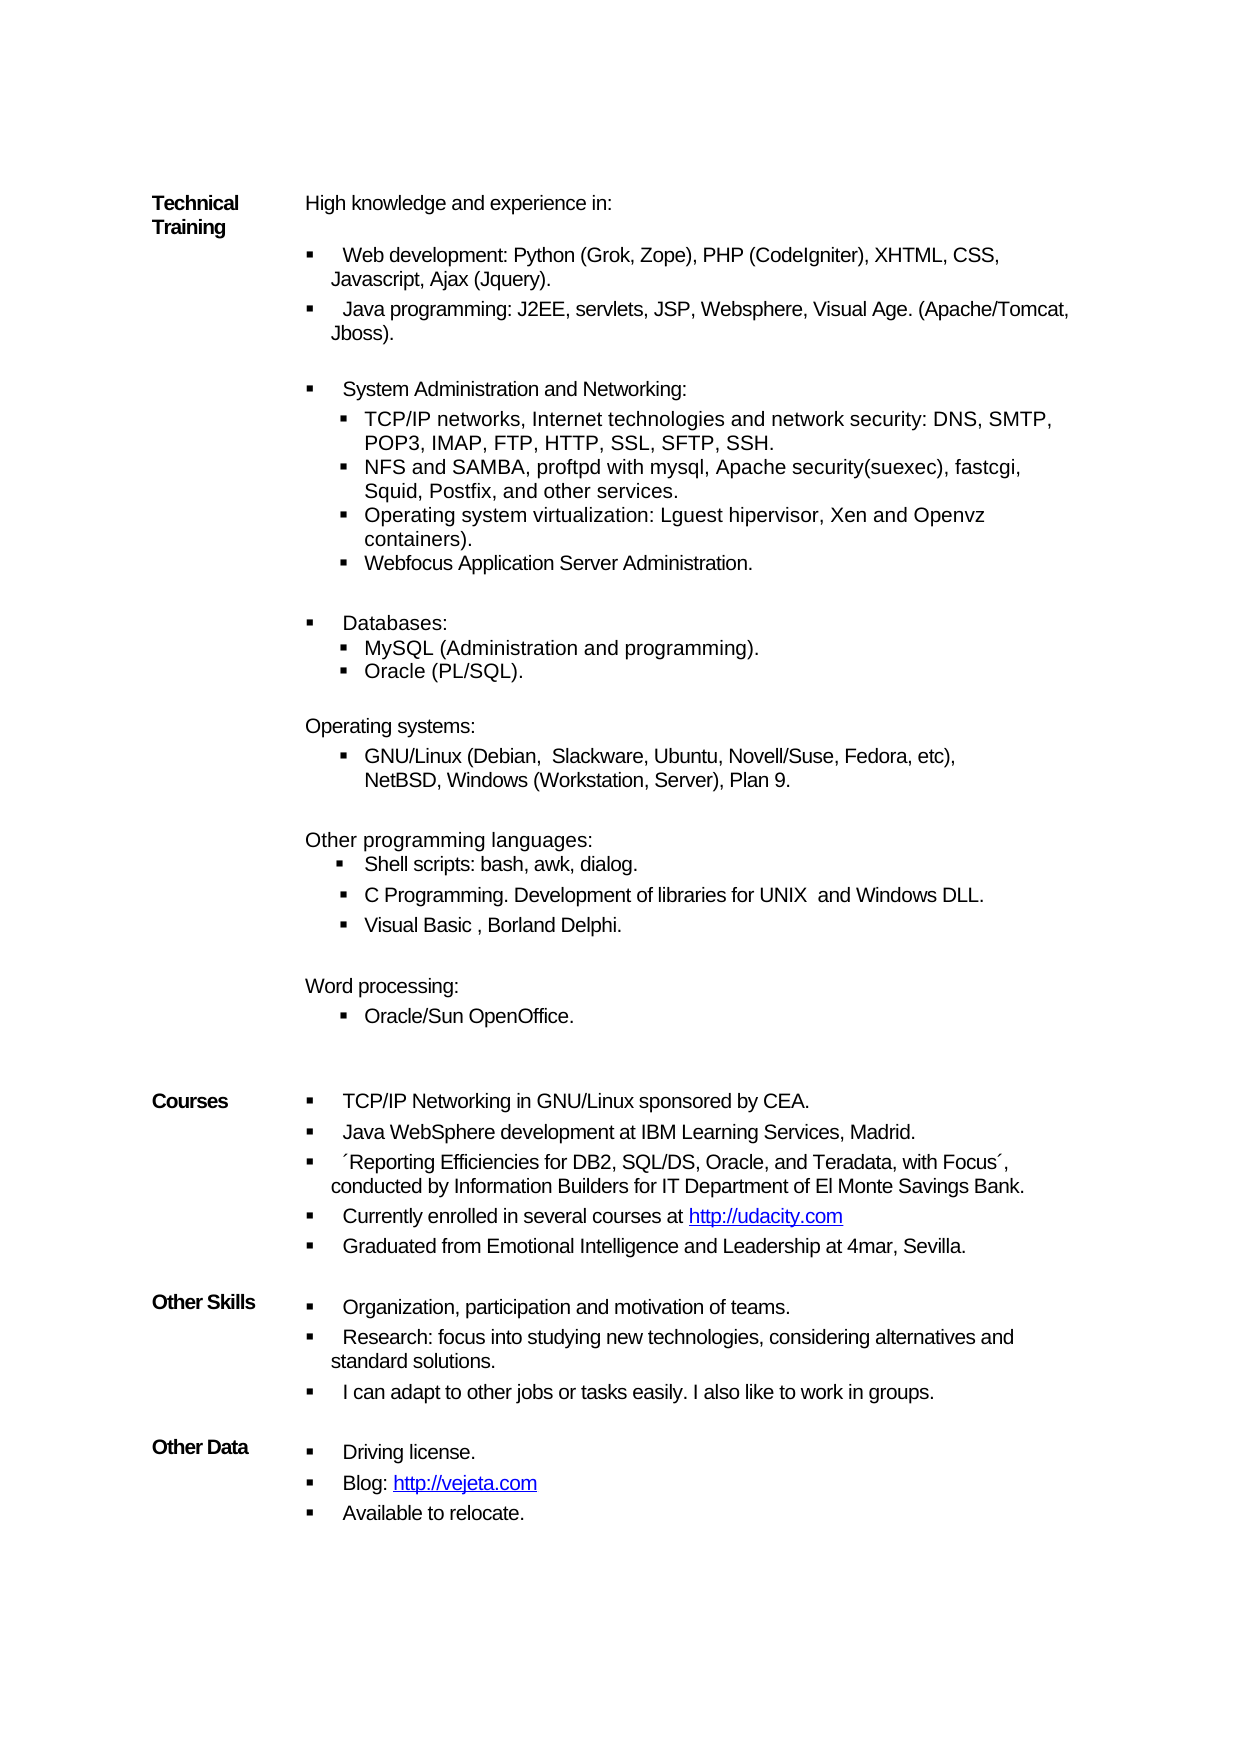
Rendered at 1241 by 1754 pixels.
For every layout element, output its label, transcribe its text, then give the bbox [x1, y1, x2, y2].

table_cell Other Data [140, 1410, 294, 1555]
table_cell Organization, participation and motivation of teams. Research: focus into studying new technologies, considering alternatives and standard solutions. I can adapt to other jobs or tasks easily. I also like to work in groups. [294, 1265, 1101, 1410]
table_cell Other Skills [140, 1265, 294, 1410]
table_header High knowledge and experience in: Web development: Python (Grok, Zope), PHP (CodeIgniter), XHTML, CSS, Javascript, Ajax (Jquery). Java programming: J2EE, servlets, JSP, Websphere, Visual Age. (Apache/Tomcat, Jboss). System Administration and Networking: TCP/IP networks, Internet technologies and network security: DNS, SMTP, POP3, IMAP, FTP, HTTP, SSL, SFTP, SSH. NFS and SAMBA, proftpd with mysql, Apache security(suexec), fastcgi, Squid, Postfix, and other services. Operating system virtualization: Lguest hipervisor, Xen and Openvz containers). Webfocus Application Server Administration. Databases: MySQL (Administration and programming). Oracle (PL/SQL). Operating systems: GNU/Linux (Debian, Slackware, Ubuntu, Novell/Suse, Fedora, etc), NetBSD, Windows (Workstation, Server), Plan 9. Other programming languages: Shell scripts: bash, awk, dialog. C Programming. Development of libraries for UNIX and Windows DLL. Visual Basic , Borland Delphi. Word processing: Oracle/Sun OpenOffice. [294, 166, 1101, 1064]
table_cell Driving license. Blog: http://vejeta.com Available to relocate. [294, 1410, 1101, 1555]
table_cell Courses [140, 1064, 294, 1265]
table_cell TCP/IP Networking in GNU/Linux sponsored by CEA. Java WebSphere development at IBM Learning Services, Madrid. ´Reporting Efficiencies for DB2, SQL/DS, Oracle, and Teradata, with Focus´, conducted by Information Builders for IT Department of El Monte Savings Bank. Currently enrolled in several courses at http://udacity.com Graduated from Emotional Intelligence and Leadership at 4mar, Sevilla. [294, 1064, 1101, 1265]
table_header Technical Training [140, 166, 294, 1064]
